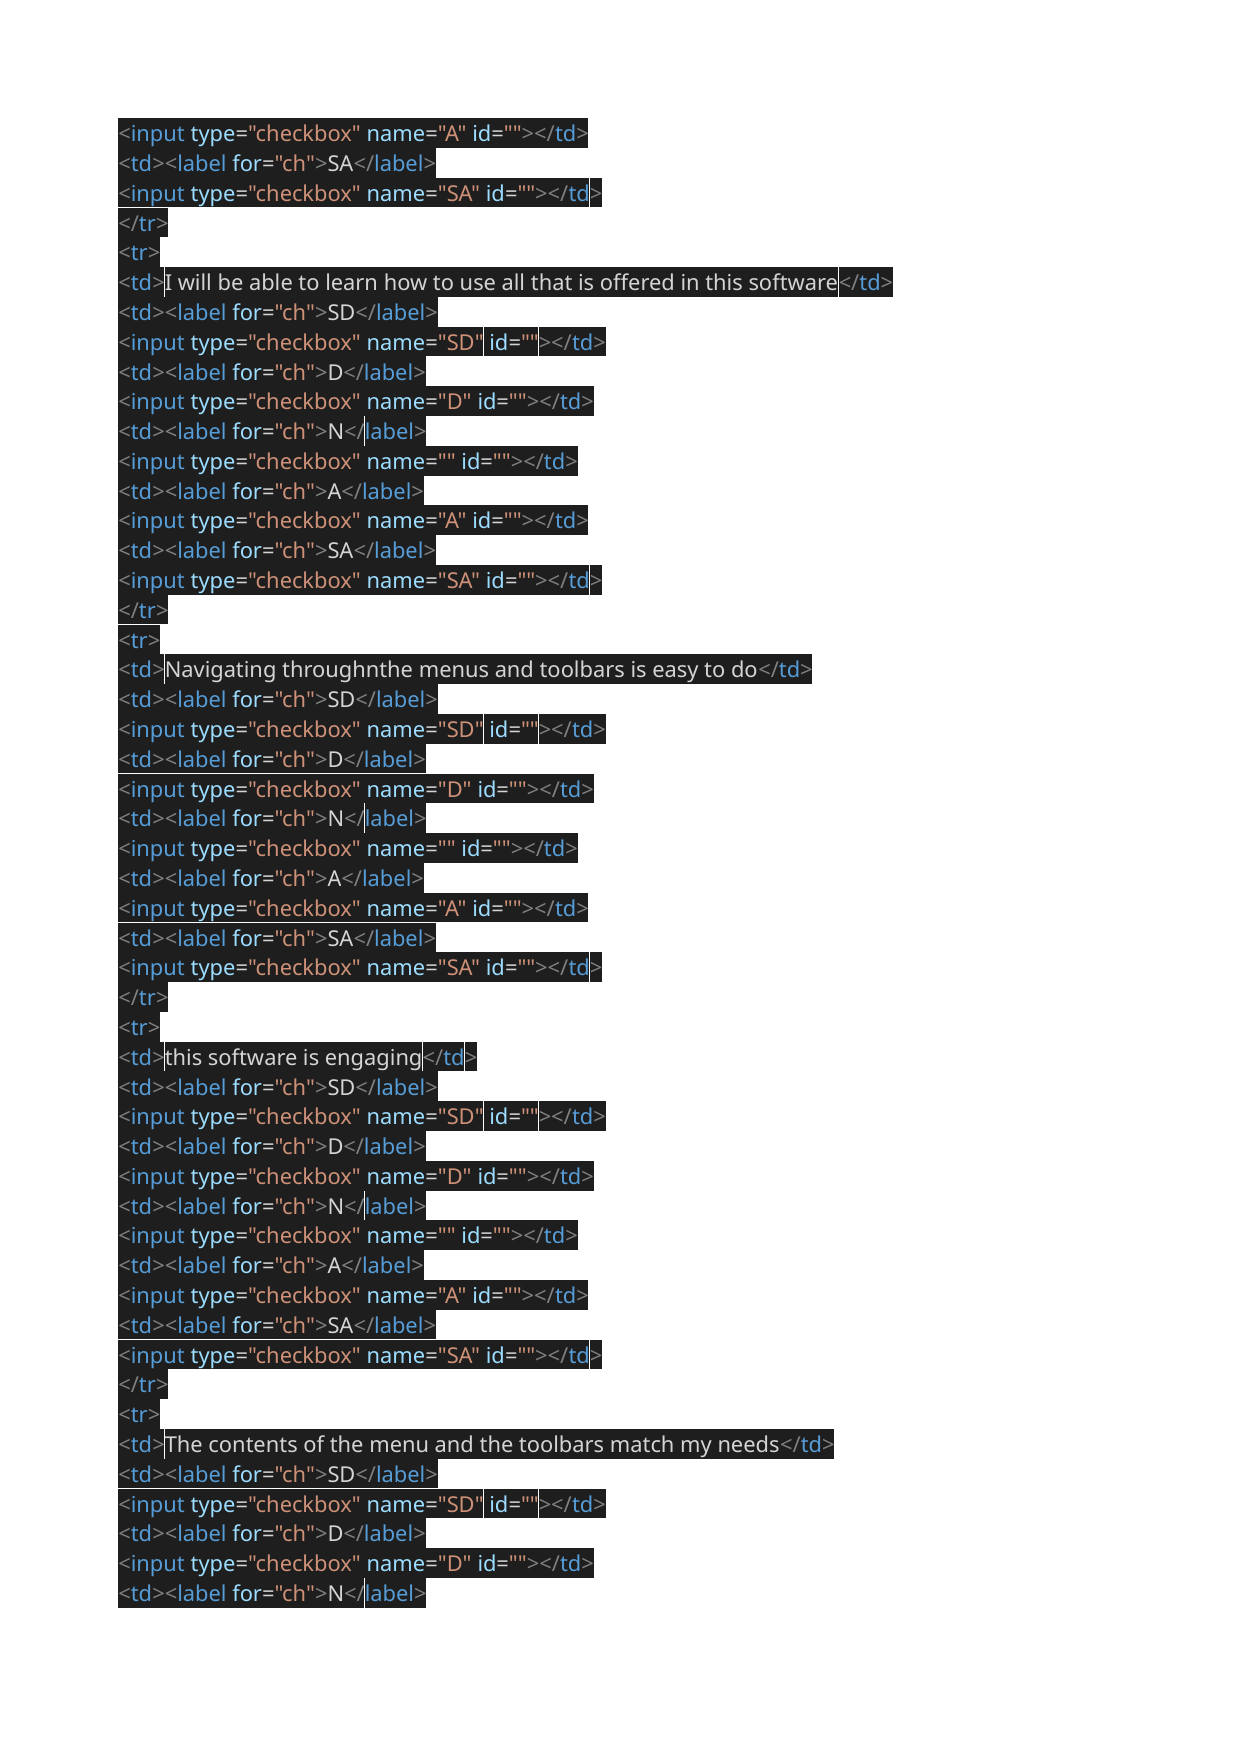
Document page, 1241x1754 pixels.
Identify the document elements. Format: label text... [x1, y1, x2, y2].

text <input type="checkbox" name="SD" id=""></td> [118, 1101, 1122, 1131]
text <td><label for="ch">SD</label> [118, 297, 1122, 327]
text <td><label for="ch">A</label> [118, 476, 1122, 505]
text <td>this software is engaging</td> [118, 1042, 1122, 1071]
text <td>Navigating throughnthe menus and toolbars is easy to do</td> [118, 654, 1122, 684]
text <td><label for="ch">SD</label> [118, 1071, 1122, 1101]
text <td><label for="ch">SA</label> [118, 535, 1122, 565]
text <td><label for="ch">D</label> [118, 1131, 1122, 1161]
text <td><label for="ch">SA</label> [118, 922, 1122, 952]
text <input type="checkbox" name="SA" id=""></td> [118, 952, 1122, 982]
text <td>The contents of the menu and the toolbars match my needs</td> [118, 1429, 1122, 1459]
text <input type="checkbox" name="" id=""></td> [118, 1220, 1122, 1250]
text <td><label for="ch">D</label> [118, 1518, 1122, 1548]
text <td>I will be able to learn how to use all that is offered in this software</td> [118, 267, 1122, 297]
text <input type="checkbox" name="A" id=""></td> [118, 118, 1122, 148]
text </tr> [118, 1369, 1122, 1399]
text <td><label for="ch">SD</label> [118, 684, 1122, 714]
text <td><label for="ch">A</label> [118, 863, 1122, 893]
text <td><label for="ch">SA</label> [118, 1310, 1122, 1339]
text <tr> [118, 1399, 1122, 1429]
text <td><label for="ch">SA</label> [118, 148, 1122, 178]
text <tr> [118, 624, 1122, 654]
text <input type="checkbox" name="D" id=""></td> [118, 386, 1122, 416]
text <tr> [118, 237, 1122, 267]
text <td><label for="ch">D</label> [118, 744, 1122, 773]
text <input type="checkbox" name="" id=""></td> [118, 446, 1122, 476]
text <input type="checkbox" name="A" id=""></td> [118, 893, 1122, 922]
text <td><label for="ch">N</label> [118, 803, 1122, 833]
text <input type="checkbox" name="D" id=""></td> [118, 1161, 1122, 1191]
text </tr> [118, 982, 1122, 1012]
text <td><label for="ch">N</label> [118, 416, 1122, 446]
text <input type="checkbox" name="A" id=""></td> [118, 505, 1122, 535]
text <input type="checkbox" name="SA" id=""></td> [118, 565, 1122, 595]
text <input type="checkbox" name="SD" id=""></td> [118, 1488, 1122, 1518]
text <input type="checkbox" name="SA" id=""></td> [118, 1339, 1122, 1369]
text <input type="checkbox" name="D" id=""></td> [118, 1548, 1122, 1578]
text <input type="checkbox" name="" id=""></td> [118, 833, 1122, 863]
text <td><label for="ch">SD</label> [118, 1459, 1122, 1488]
text <td><label for="ch">D</label> [118, 356, 1122, 386]
text <input type="checkbox" name="SD" id=""></td> [118, 327, 1122, 356]
text <tr> [118, 1012, 1122, 1042]
text <input type="checkbox" name="SD" id=""></td> [118, 714, 1122, 744]
text <input type="checkbox" name="SA" id=""></td> [118, 178, 1122, 207]
text <td><label for="ch">N</label> [118, 1191, 1122, 1220]
text </tr> [118, 595, 1122, 624]
text <td><label for="ch">N</label> [118, 1578, 1122, 1608]
text <input type="checkbox" name="A" id=""></td> [118, 1280, 1122, 1310]
text </tr> [118, 207, 1122, 237]
text <td><label for="ch">A</label> [118, 1250, 1122, 1280]
text <input type="checkbox" name="D" id=""></td> [118, 773, 1122, 803]
